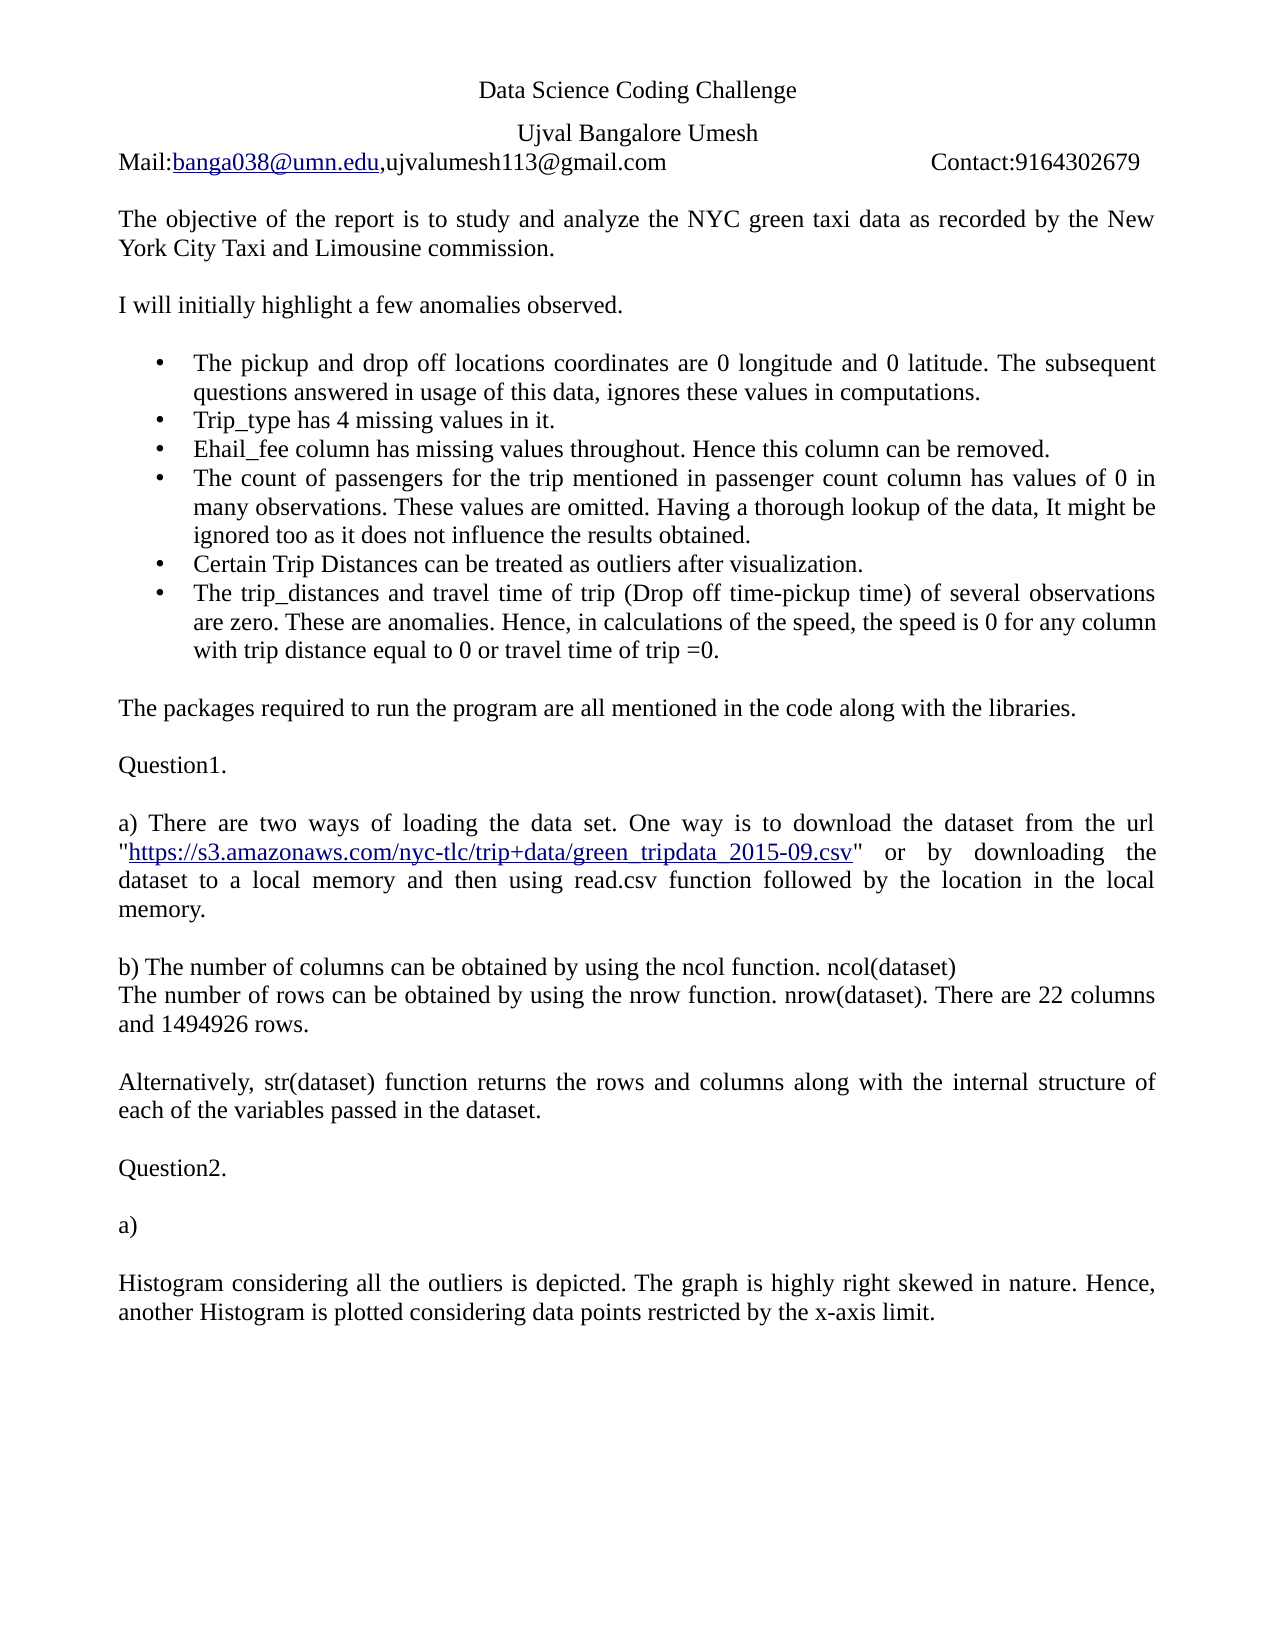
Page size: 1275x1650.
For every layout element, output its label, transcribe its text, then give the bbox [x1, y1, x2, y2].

text Histogram considering all the outliers is depicted. The graph is highly right skewed in nature. Hence, another Histogram is plotted considering data points restricted by the x-axis limit. [118, 1268, 1157, 1326]
text The objective of the report is to study and analyze the NYC green taxi data as recorded by the New York City Taxi and Limousine commission. [118, 204, 1157, 262]
text The packages required to run the program are all mentioned in the code along with the libraries. [118, 693, 1157, 722]
list Certain Trip Distances can be treated as outliers after visualization. [156, 549, 1157, 578]
text b) The number of columns can be obtained by using the ncol function. ncol(dataset) [118, 952, 1157, 981]
text I will initially highlight a few anomalies observed. [118, 291, 1157, 319]
text Mail:banga038@umn.edu,ujvalumesh113@gmail.com Contact:9164302679 [118, 147, 1157, 176]
list The count of passengers for the trip mentioned in passenger count column has values of 0 in many observations. These values are omitted. Having a thorough lookup of the data, It might be ignored too as it does not influence the results obtained. [156, 463, 1157, 549]
text a) There are two ways of loading the data set. One way is to download the dataset from the url "https://s3.amazonaws.com/nyc-tlc/trip+data/green_tripdata_2015-09.csv" or by downloading the dataset to a local memory and then using read.csv function followed by the location in the local memory. [118, 808, 1157, 923]
text Alternatively, str(dataset) function returns the rows and columns along with the internal structure of each of the variables passed in the dataset. [118, 1067, 1157, 1124]
list Trip_type has 4 missing values in it. [156, 406, 1157, 434]
text a) [118, 1211, 1157, 1239]
text Question1. [118, 751, 1157, 779]
text Ujval Bangalore Umesh [118, 118, 1157, 147]
text Question2. [118, 1153, 1157, 1182]
list The trip_distances and travel time of trip (Drop off time-pickup time) of several observations are zero. These are anomalies. Hence, in calculations of the speed, the speed is 0 for any column with trip distance equal to 0 or travel time of trip =0. [156, 578, 1157, 664]
list The pickup and drop off locations coordinates are 0 longitude and 0 latitude. The subsequent questions answered in usage of this data, ignores these values in computations. [156, 348, 1157, 406]
text The number of rows can be obtained by using the nrow function. nrow(dataset). There are 22 columns and 1494926 rows. [118, 981, 1157, 1038]
list Ehail_fee column has missing values throughout. Hence this column can be removed. [156, 434, 1157, 463]
